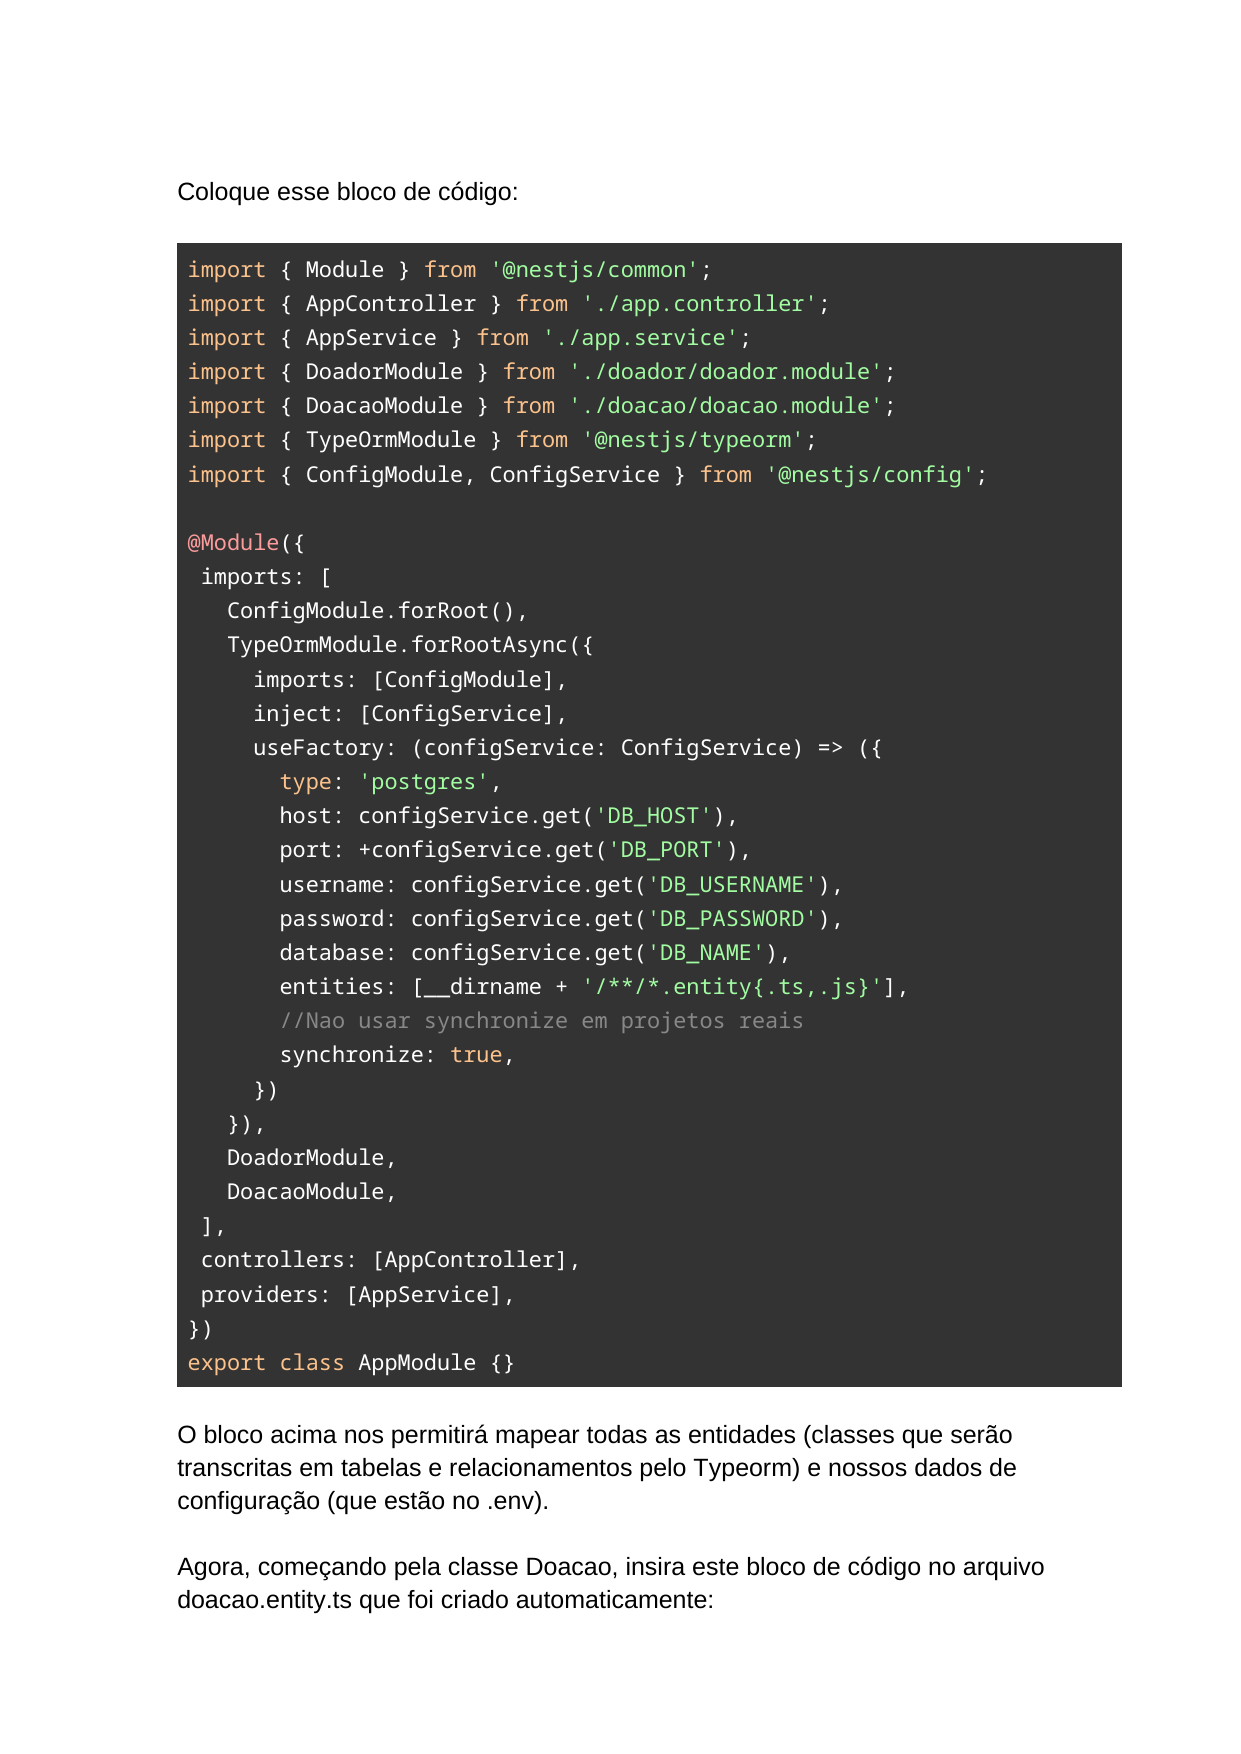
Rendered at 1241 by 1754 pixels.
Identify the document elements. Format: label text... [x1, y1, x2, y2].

text Agora, começando pela classe Doacao, insira este bloco de código no arquivo doacao.entity.ts que foi criado automaticamente: [177, 1552, 1122, 1614]
table_header import { Module } from '@nestjs/common'; import { AppController } from './app.controller'; import { AppService } from './app.service'; import { DoadorModule } from './doador/doador.module'; import { DoacaoModule } from './doacao/doacao.module'; import { TypeOrmModule } from '@nestjs/typeorm'; import { ConfigModule, ConfigService } from '@nestjs/config'; @Module({ imports: [ ConfigModule.forRoot(), TypeOrmModule.forRootAsync({ imports: [ConfigModule], inject: [ConfigService], useFactory: (configService: ConfigService) => ({ type: 'postgres', host: configService.get('DB_HOST'), port: +configService.get('DB_PORT'), username: configService.get('DB_USERNAME'), password: configService.get('DB_PASSWORD'), database: configService.get('DB_NAME'), entities: [__dirname + '/**/*.entity{.ts,.js}'], //Nao usar synchronize em projetos reais synchronize: true, }) }), DoadorModule, DoacaoModule, ], controllers: [AppController], providers: [AppService], }) export class AppModule {} [177, 243, 1122, 1387]
text O bloco acima nos permitirá mapear todas as entidades (classes que serão transcritas em tabelas e relacionamentos pelo Typeorm) e nossos dados de configuração (que estão no .env). [177, 1420, 1122, 1515]
text Coloque esse bloco de código: [177, 177, 1122, 206]
